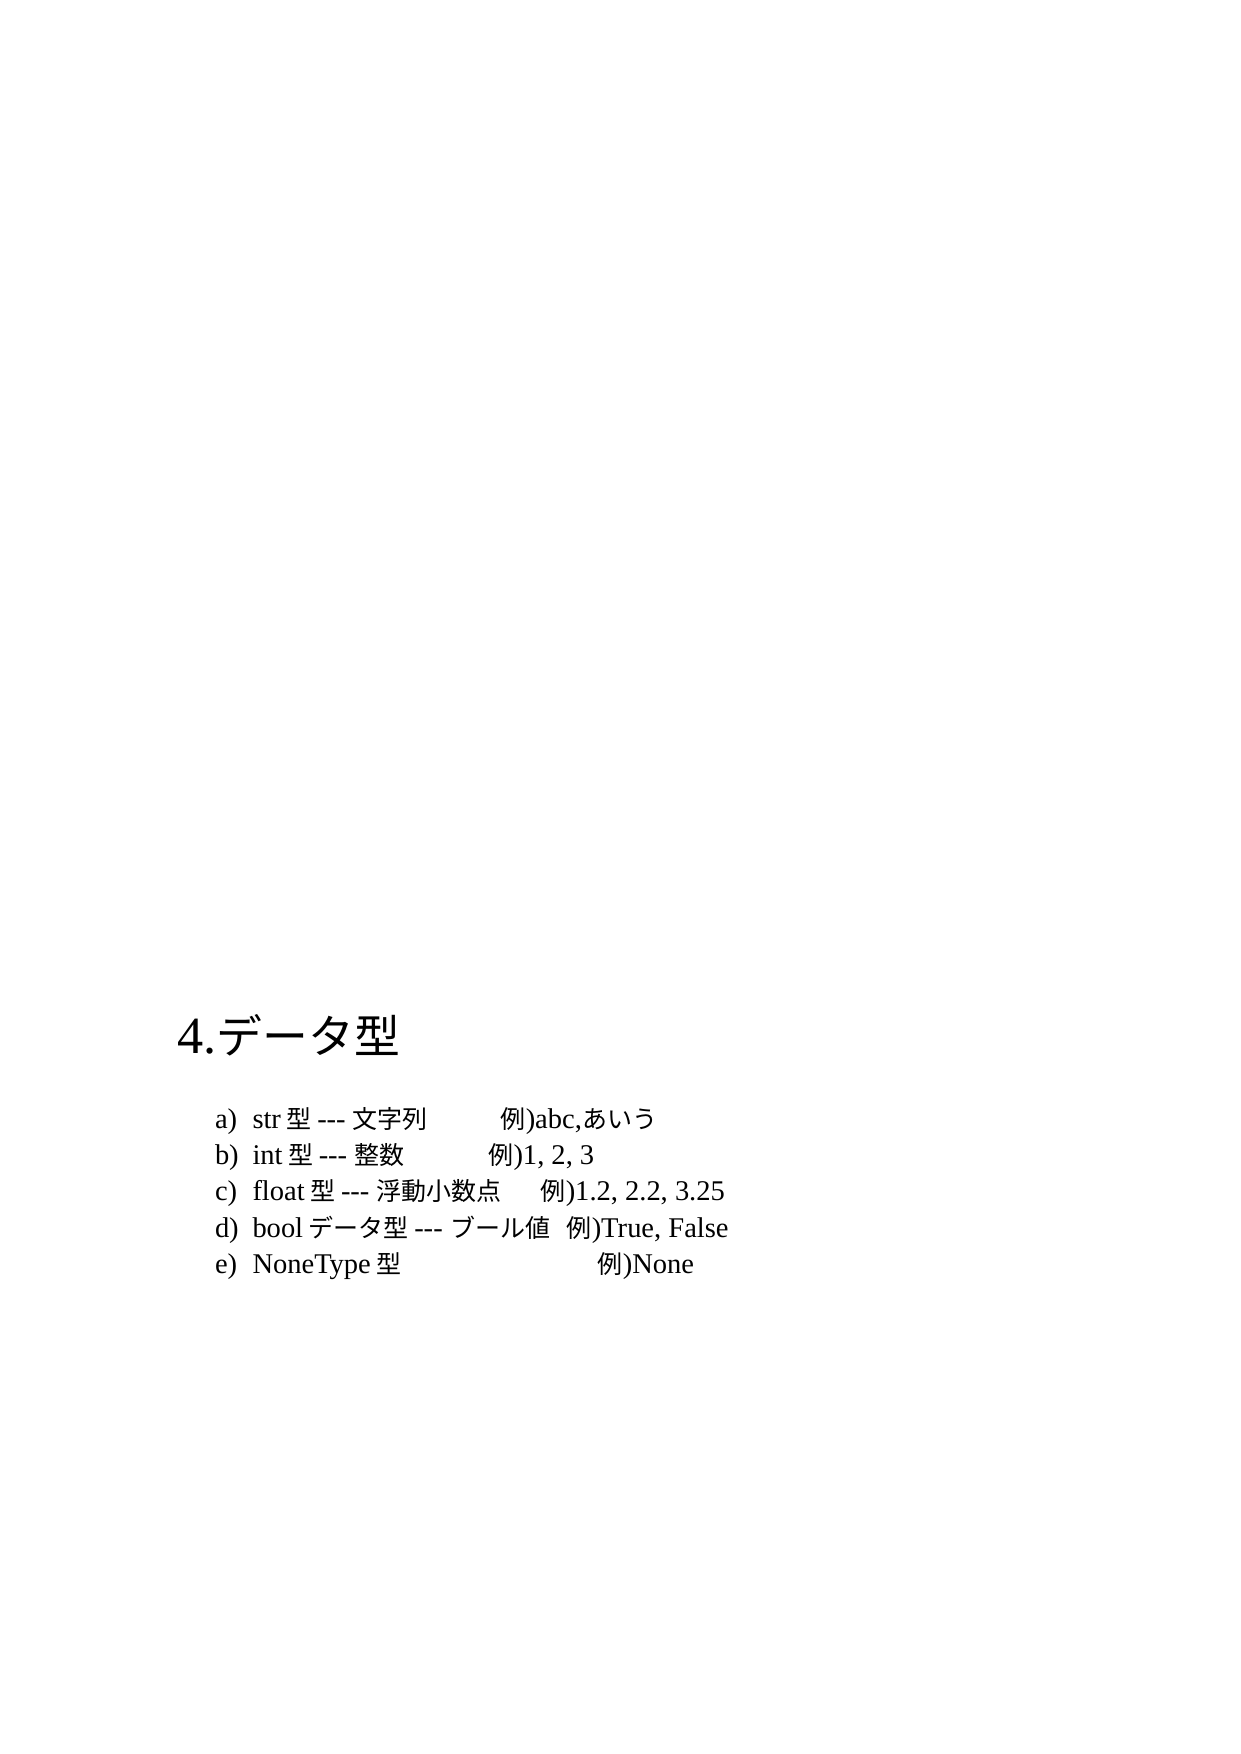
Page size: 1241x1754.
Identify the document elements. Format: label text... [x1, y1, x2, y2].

list float型 --- 浮動小数点 例)1.2, 2.2, 3.25 [215, 1172, 1063, 1208]
list str型 --- 文字列 例)abc,あいう [215, 1099, 1063, 1136]
text 4.データ型 [177, 1000, 1063, 1066]
list NoneType型 例)None [215, 1244, 1063, 1281]
list boolデータ型 --- ブール値 例)True, False [215, 1208, 1063, 1244]
list int型 --- 整数 例)1, 2, 3 [215, 1136, 1063, 1172]
